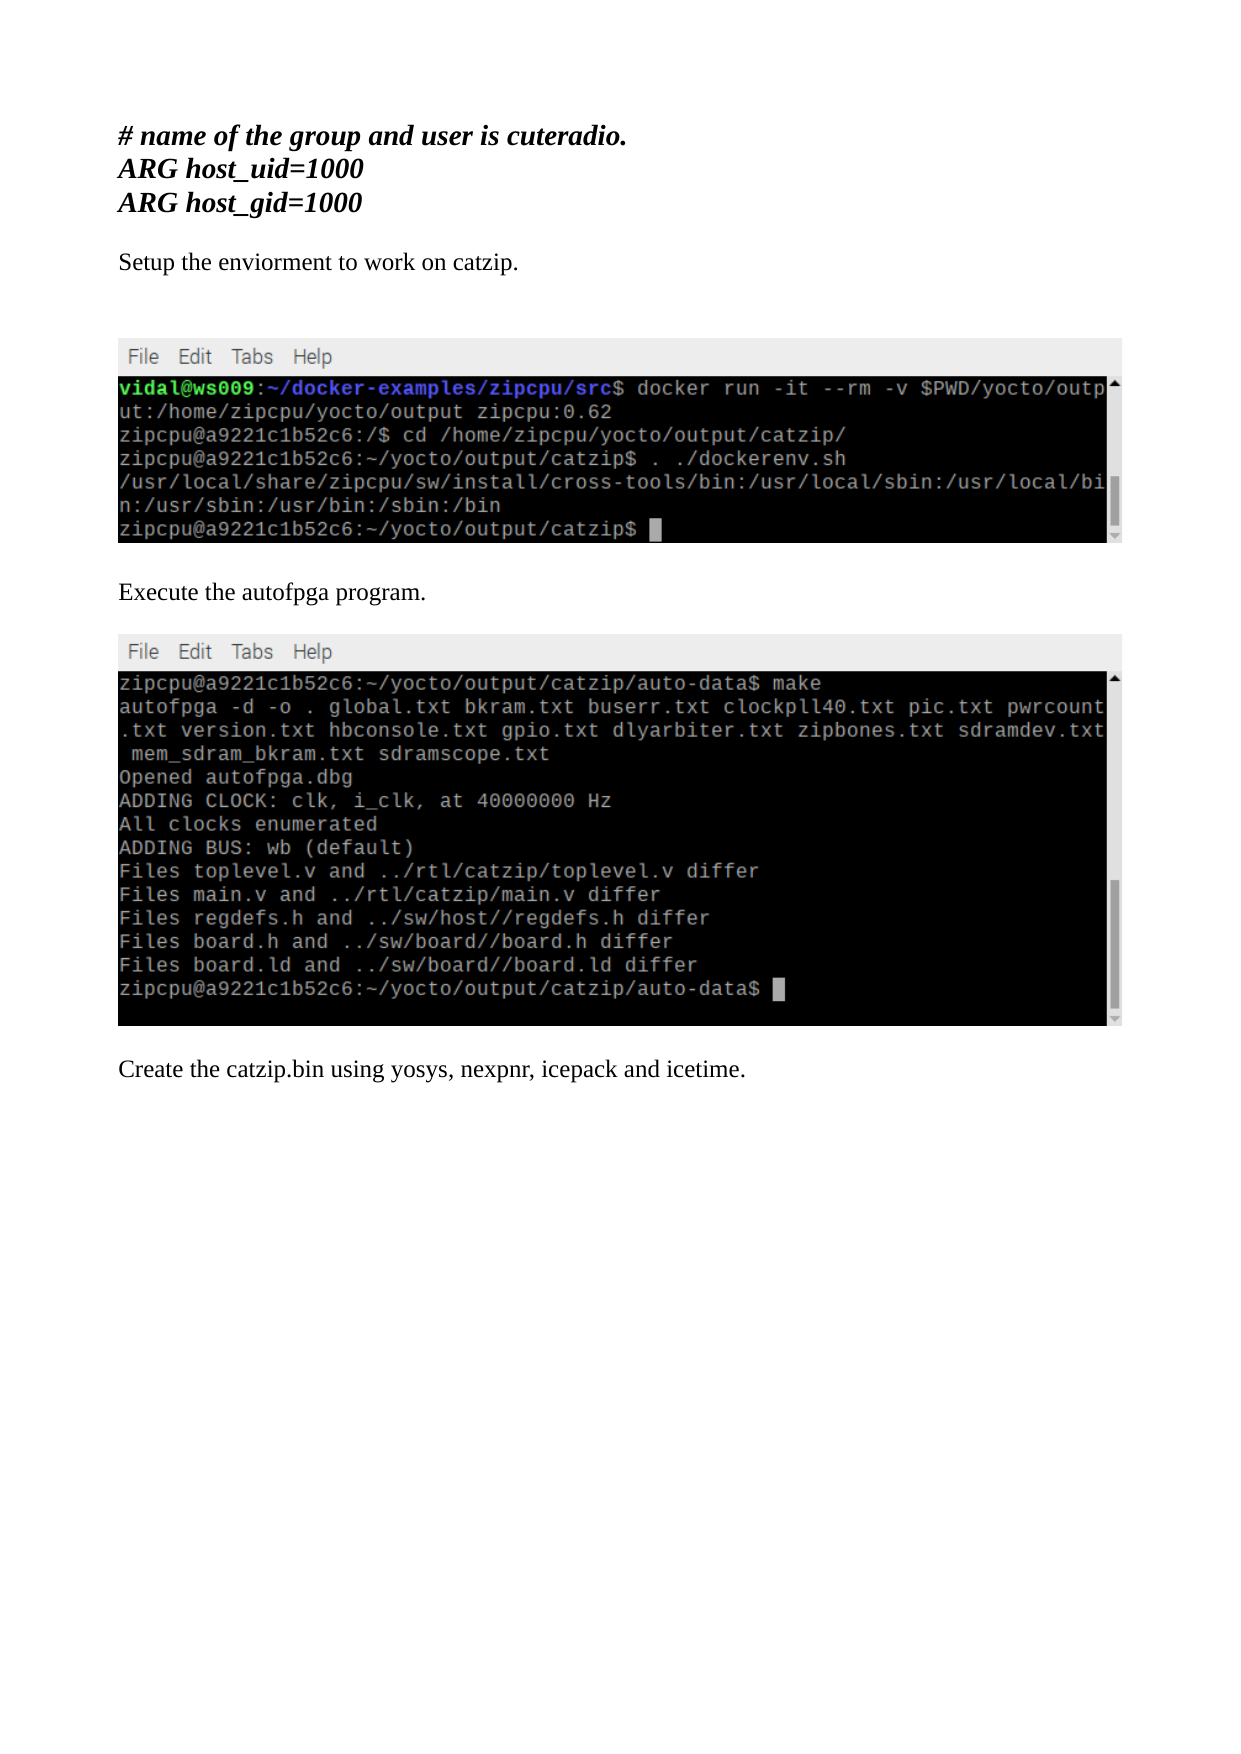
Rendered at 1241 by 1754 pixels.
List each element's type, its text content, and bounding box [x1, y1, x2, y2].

picture [118, 338, 1123, 543]
text # name of the group and user is cuteradio. [118, 118, 1122, 152]
text Execute the autofpga program. [118, 577, 1122, 605]
text Setup the enviorment to work on catzip. [118, 247, 1122, 276]
text ARG host_uid=1000 [118, 152, 1122, 185]
text ARG host_gid=1000 [118, 185, 1122, 219]
text Create the catzip.bin using yosys, nexpnr, icepack and icetime. [118, 1054, 1122, 1083]
picture [118, 634, 1123, 1026]
